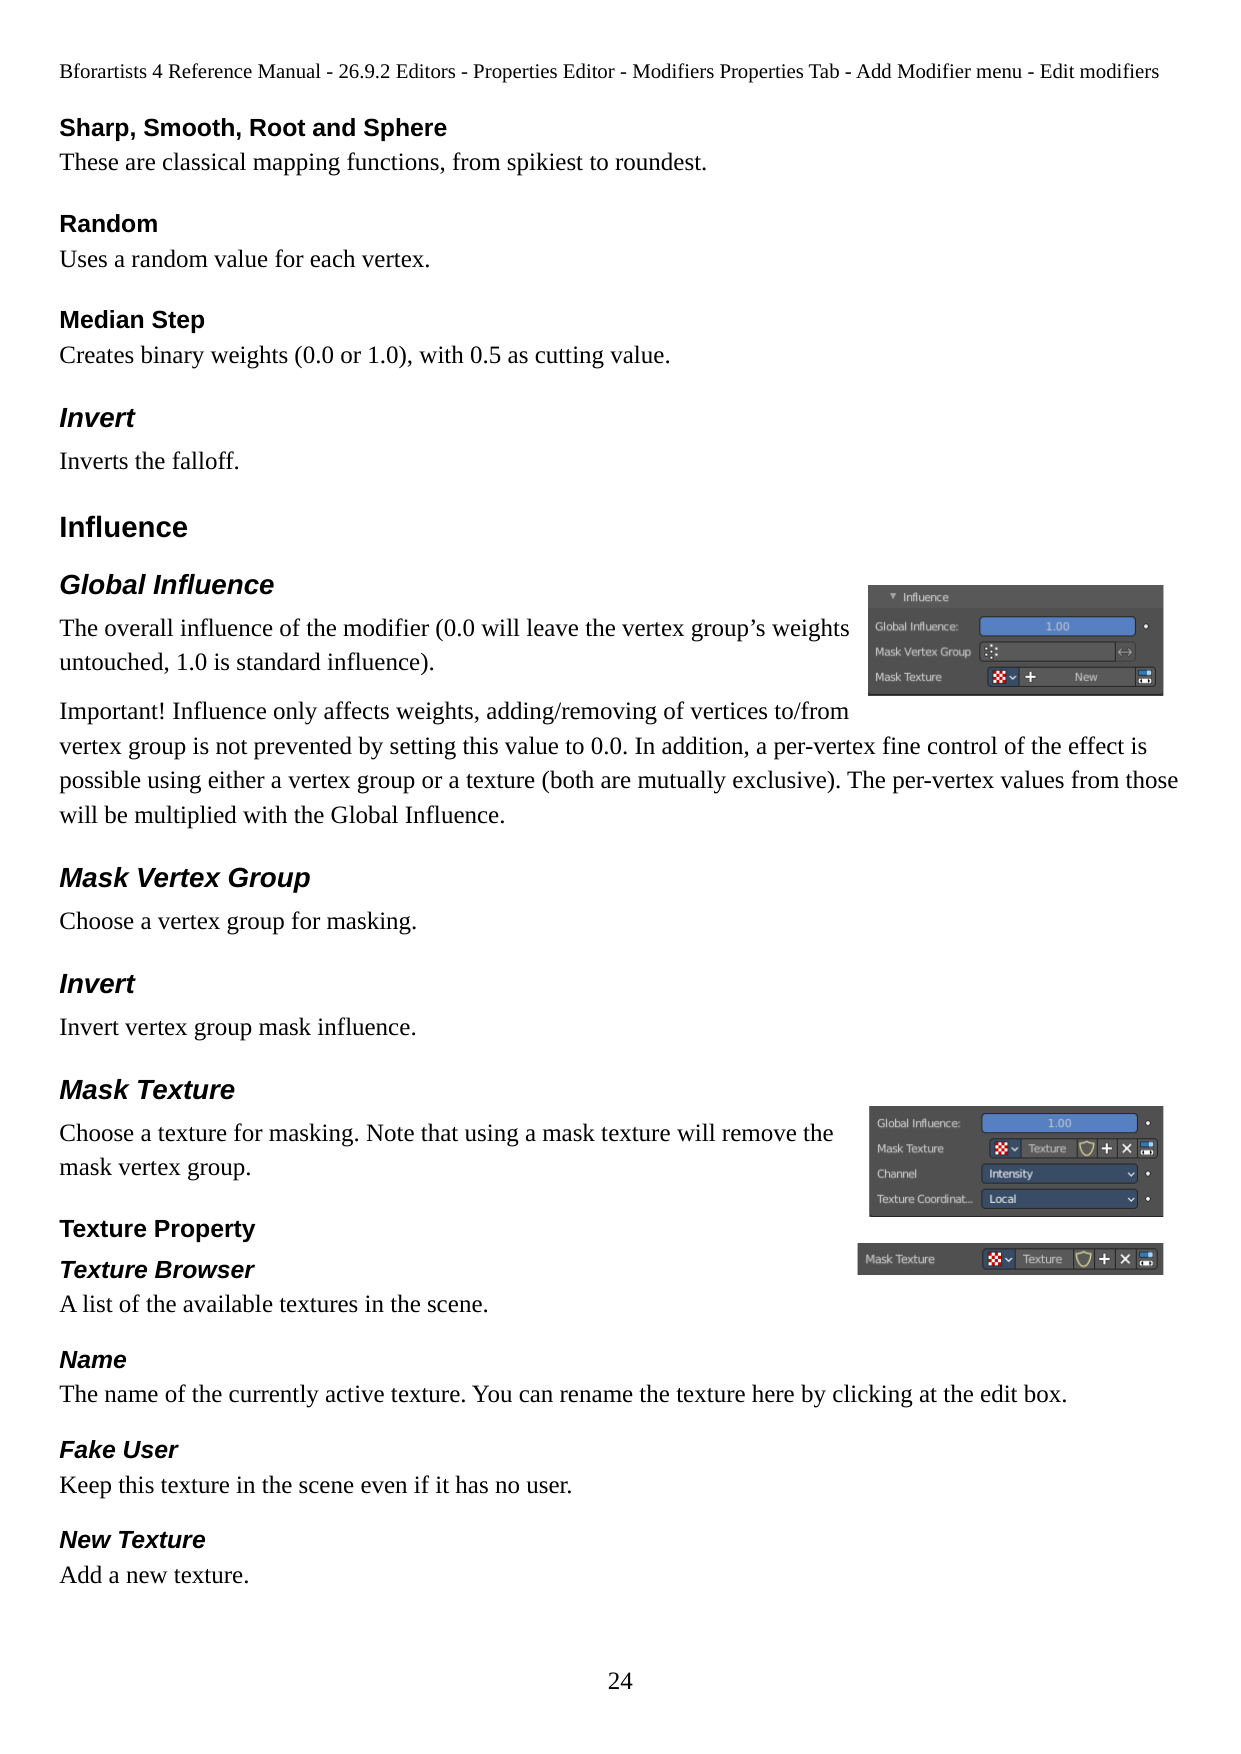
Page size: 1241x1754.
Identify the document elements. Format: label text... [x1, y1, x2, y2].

text Keep this texture in the scene even if it has no user. [59, 1470, 1181, 1498]
subtitle Mask Vertex Group [59, 861, 1181, 893]
picture [869, 1106, 1164, 1217]
subtitle Median Step [59, 305, 1181, 334]
text Inverts the falloff. [59, 446, 1181, 475]
subtitle Global Influence [59, 568, 1181, 600]
text Choose a vertex group for masking. [59, 906, 1181, 934]
text Choose a texture for masking. Note that using a mask texture will remove the mask vertex group. [59, 1118, 869, 1181]
subtitle Invert [59, 967, 1181, 999]
text Uses a random value for each vertex. [59, 244, 1181, 272]
text Important! Influence only affects weights, adding/removing of vertices to/from vertex group is not prevented by setting this value to 0.0. In addition, a per-vertex fine control of the effect is possible using either a vertex group or a texture (both are mutually exclusive). The per-vertex values from those will be multiplied with the Global Influence. [59, 696, 1181, 828]
subtitle Mask Texture [59, 1073, 1181, 1105]
text Invert vertex group mask influence. [59, 1012, 1181, 1040]
subtitle Sharp, Smooth, Root and Sphere [59, 113, 1181, 141]
text Creates binary weights (0.0 or 1.0), with 0.5 as cutting value. [59, 340, 1181, 369]
subtitle Random [59, 209, 1181, 237]
subtitle Influence [59, 510, 1181, 543]
picture [868, 585, 1164, 696]
subtitle Invert [59, 402, 1181, 433]
text A list of the available textures in the scene. [59, 1289, 1181, 1318]
text Add a new texture. [59, 1560, 1181, 1588]
subtitle Texture Browser [59, 1255, 1181, 1283]
subtitle Name [59, 1345, 1181, 1373]
picture [857, 1243, 1164, 1275]
subtitle Texture Property [59, 1214, 1181, 1242]
text The overall influence of the modifier (0.0 will leave the vertex group’s weights untouched, 1.0 is standard influence). [59, 613, 868, 676]
subtitle Fake User [59, 1435, 1181, 1463]
text The name of the currently active texture. You can rename the texture here by clicking at the edit box. [59, 1379, 1181, 1408]
subtitle New Texture [59, 1525, 1181, 1553]
text These are classical mapping functions, from spikiest to roundest. [59, 147, 1181, 176]
